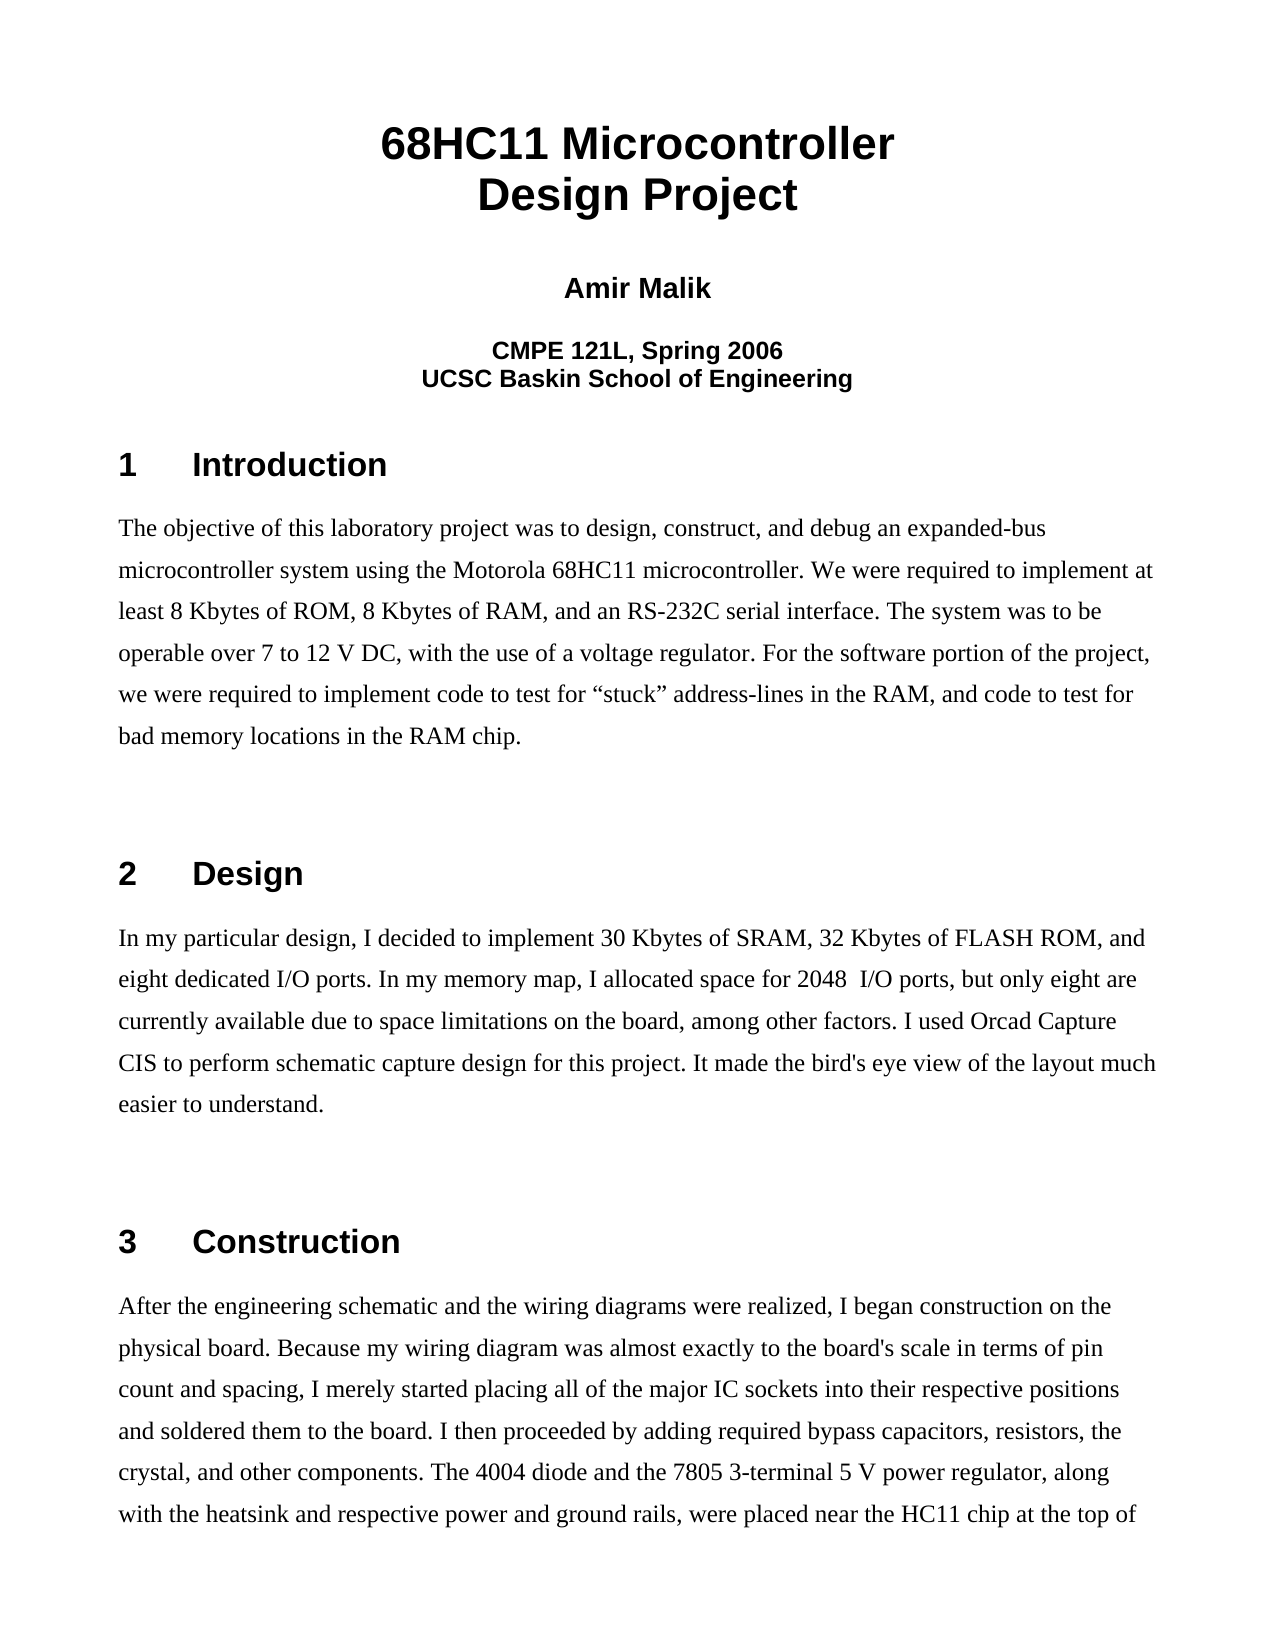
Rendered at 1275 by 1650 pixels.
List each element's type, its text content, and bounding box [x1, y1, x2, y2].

text Design Project [118, 169, 1157, 221]
text After the engineering schematic and the wiring diagrams were realized, I began construction on the physical board. Because my wiring diagram was almost exactly to the board's scale in terms of pin count and spacing, I merely started placing all of the major IC sockets into their respective positions and soldered them to the board. I then proceeded by adding required bypass capacitors, resistors, the crystal, and other components. The 4004 diode and the 7805 3-terminal 5 V power regulator, along with the heatsink and respective power and ground rails, were placed near the HC11 chip at the top of [118, 1292, 1157, 1528]
text UCSC Baskin School of Engineering [118, 365, 1157, 393]
text 68HC11 Microcontroller [118, 118, 1157, 169]
subtitle 1 Introduction [118, 446, 1157, 483]
text The objective of this laboratory project was to design, construct, and debug an expanded-bus microcontroller system using the Motorola 68HC11 microcontroller. We were required to implement at least 8 Kbytes of ROM, 8 Kbytes of RAM, and an RS-232C serial interface. The system was to be operable over 7 to 12 V DC, with the use of a voltage regulator. For the software portion of the project, we were required to implement code to test for “stuck” address-lines in the RAM, and code to test for bad memory locations in the RAM chip. [118, 514, 1157, 750]
text Amir Malik [118, 272, 1157, 304]
subtitle 3 Construction [118, 1223, 1157, 1261]
text CMPE 121L, Spring 2006 [118, 337, 1157, 365]
subtitle 2 Design [118, 855, 1157, 893]
text In my particular design, I decided to implement 30 Kbytes of SRAM, 32 Kbytes of FLASH ROM, and eight dedicated I/O ports. In my memory map, I allocated space for 2048 I/O ports, but only eight are currently available due to space limitations on the board, among other factors. I used Orcad Capture CIS to perform schematic capture design for this project. It made the bird's eye view of the layout much easier to understand. [118, 924, 1157, 1118]
